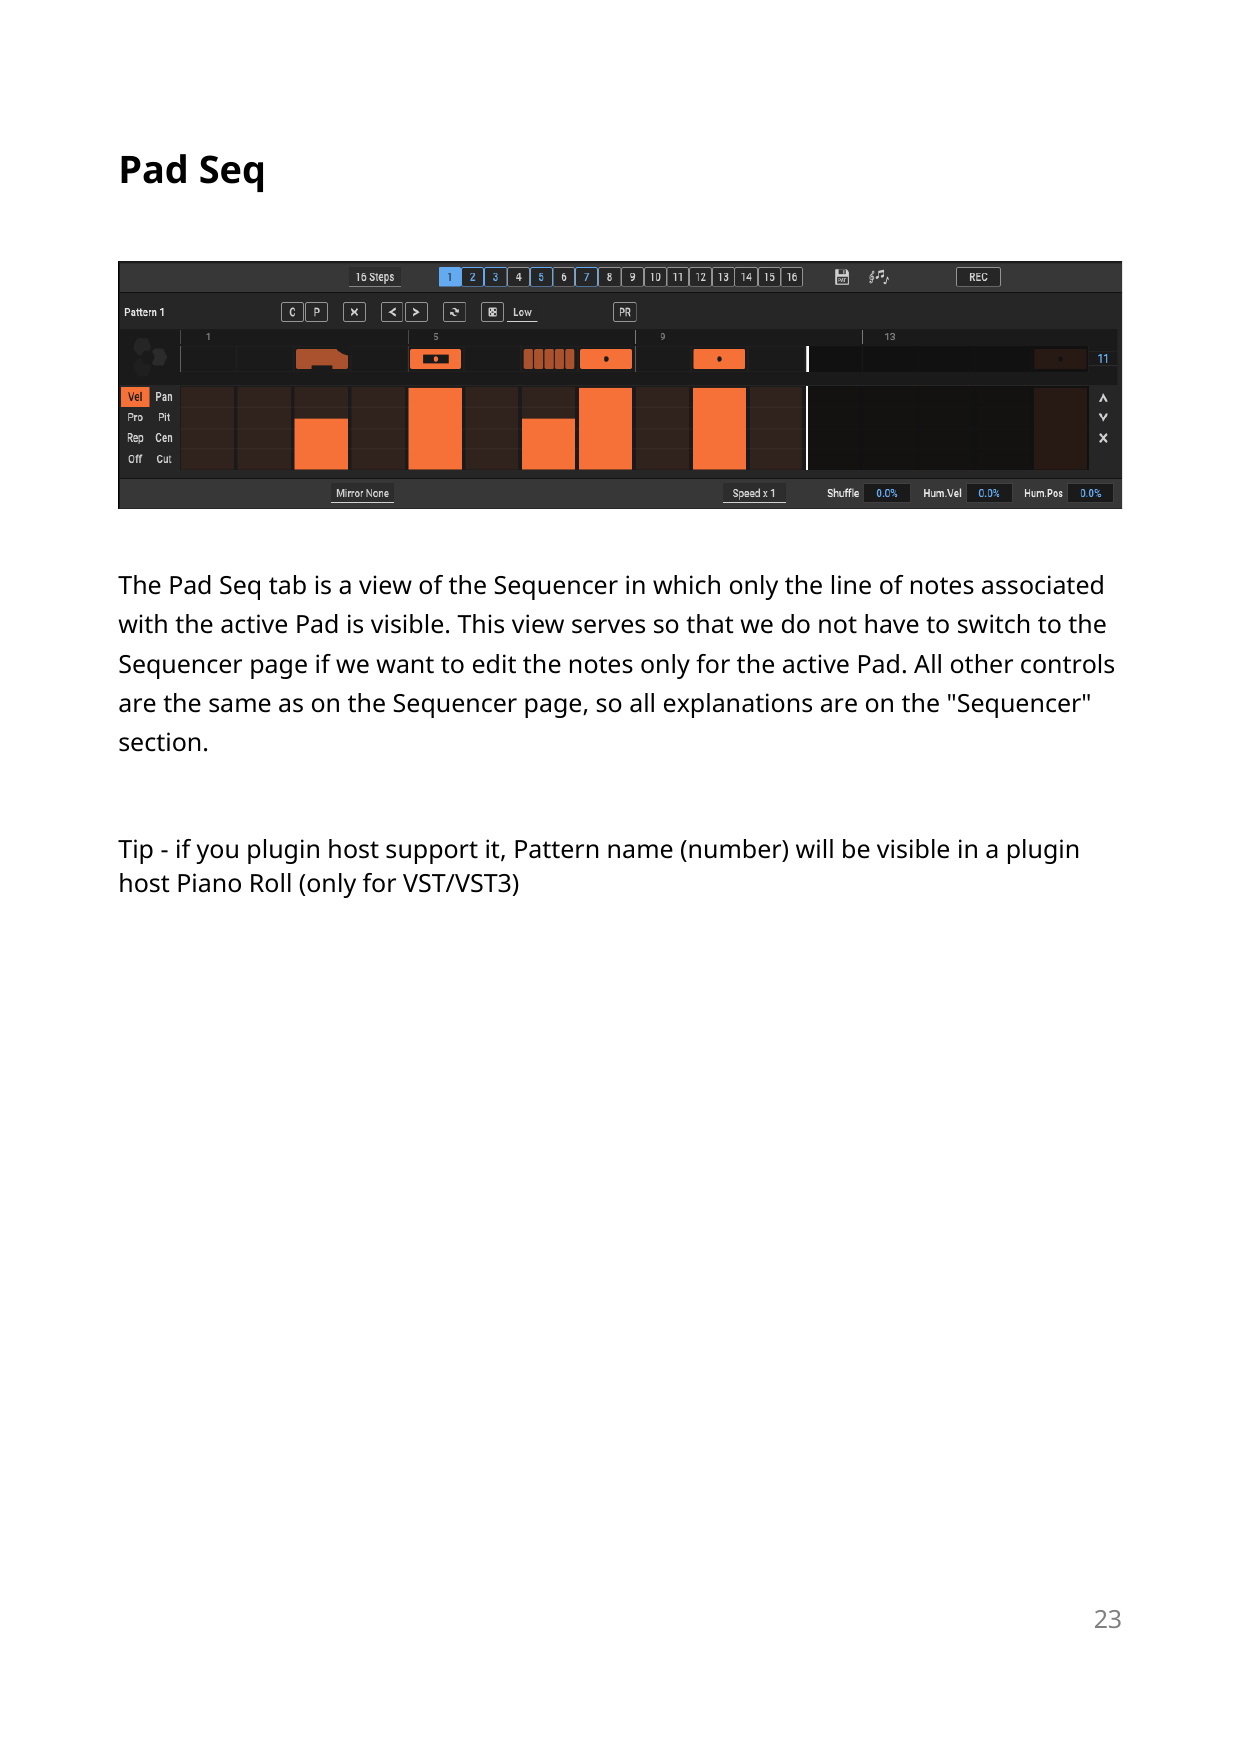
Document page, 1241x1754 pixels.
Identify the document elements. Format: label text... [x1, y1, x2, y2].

subtitle Pad Seq [118, 143, 1122, 195]
text The Pad Seq tab is a view of the Sequencer in which only the line of notes associated with the active Pad is visible. This view serves so that we do not have to switch to the Sequencer page if we want to edit the notes only for the active Pad. All other controls are the same as on the Sequencer page, so all explanations are on the "Sequencer" section. [118, 568, 1122, 759]
picture [118, 261, 1123, 509]
text Tip - if you plugin host support it, Pattern name (number) will be visible in a plugin host Piano Roll (only for VST/VST3) [118, 832, 1122, 900]
